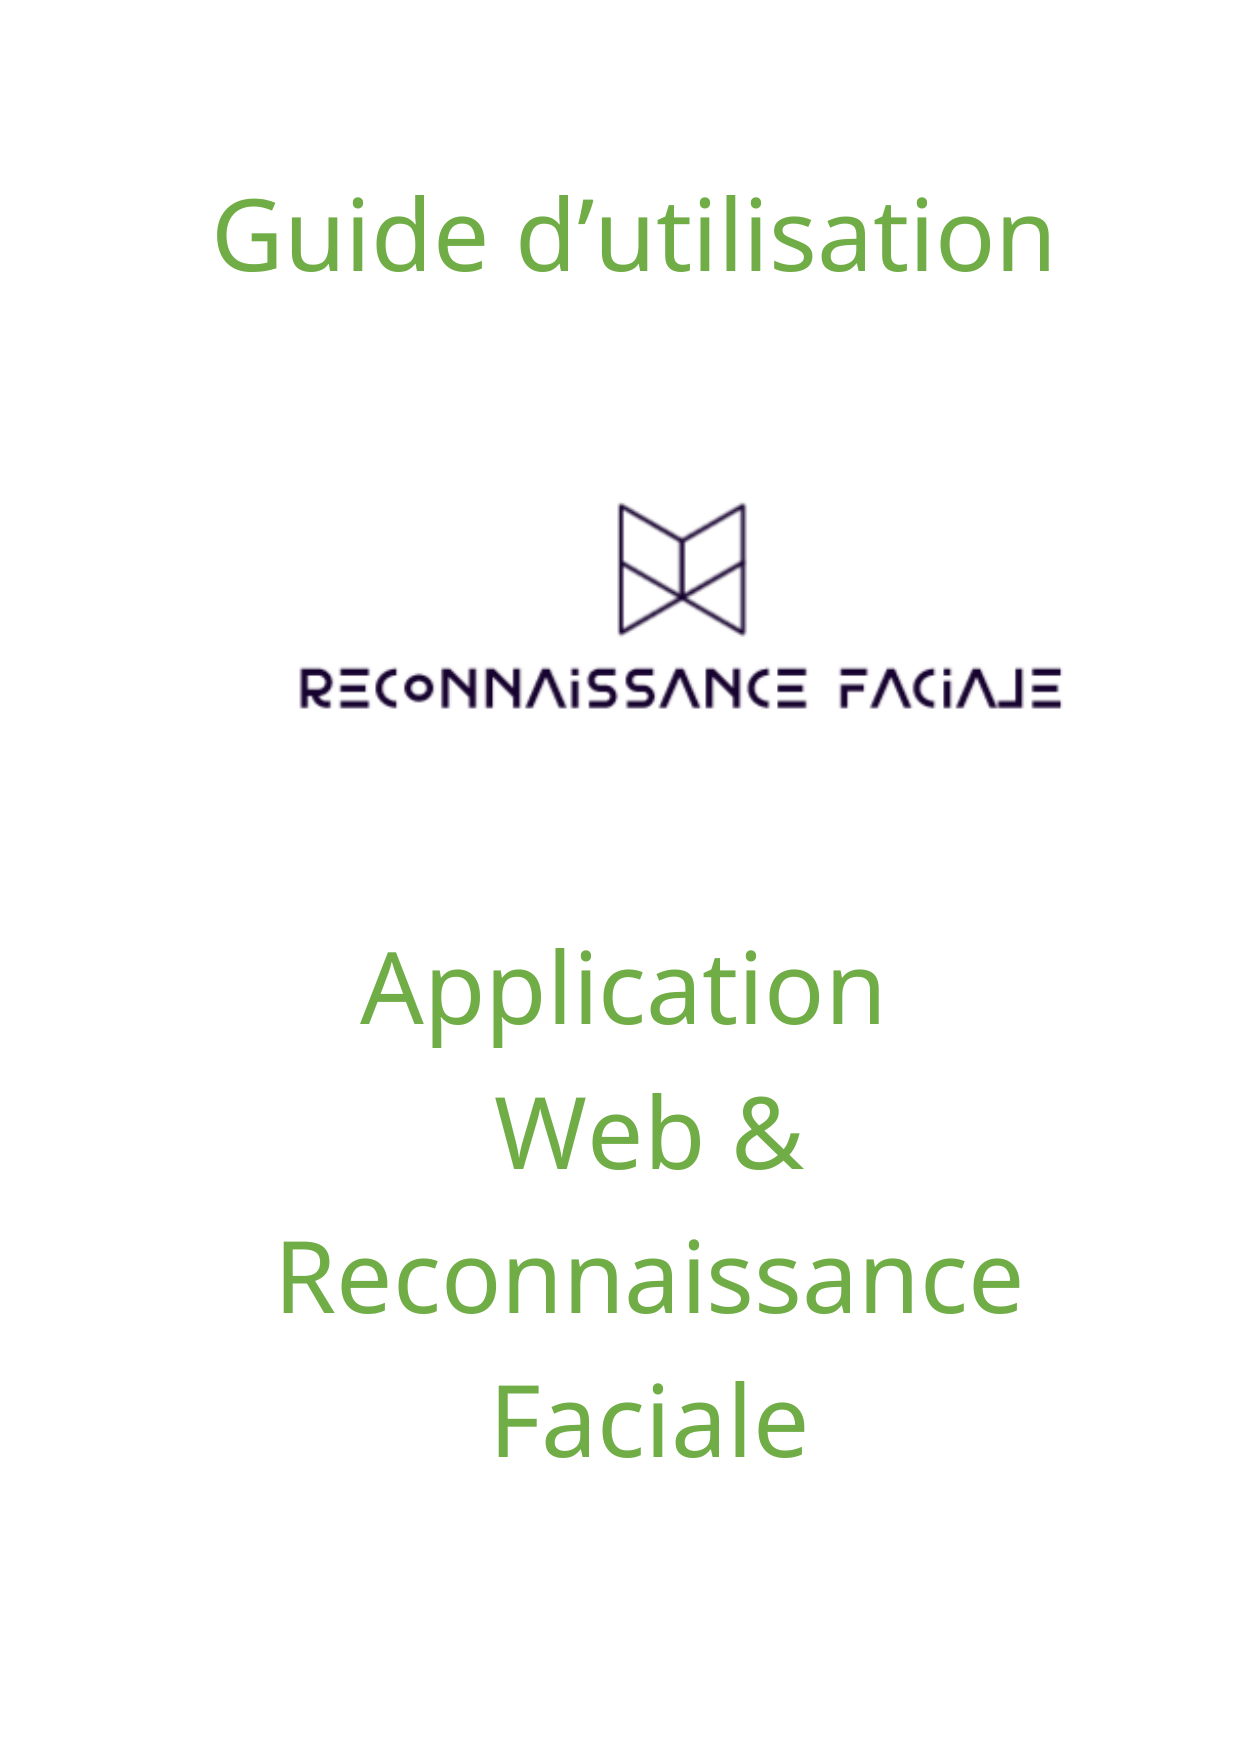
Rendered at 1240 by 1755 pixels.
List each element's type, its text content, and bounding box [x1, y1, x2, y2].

text Guide d’utilisation [211, 165, 1151, 301]
text Web & Reconnaissance Faciale [148, 1062, 1151, 1487]
text Application [148, 918, 1151, 1054]
